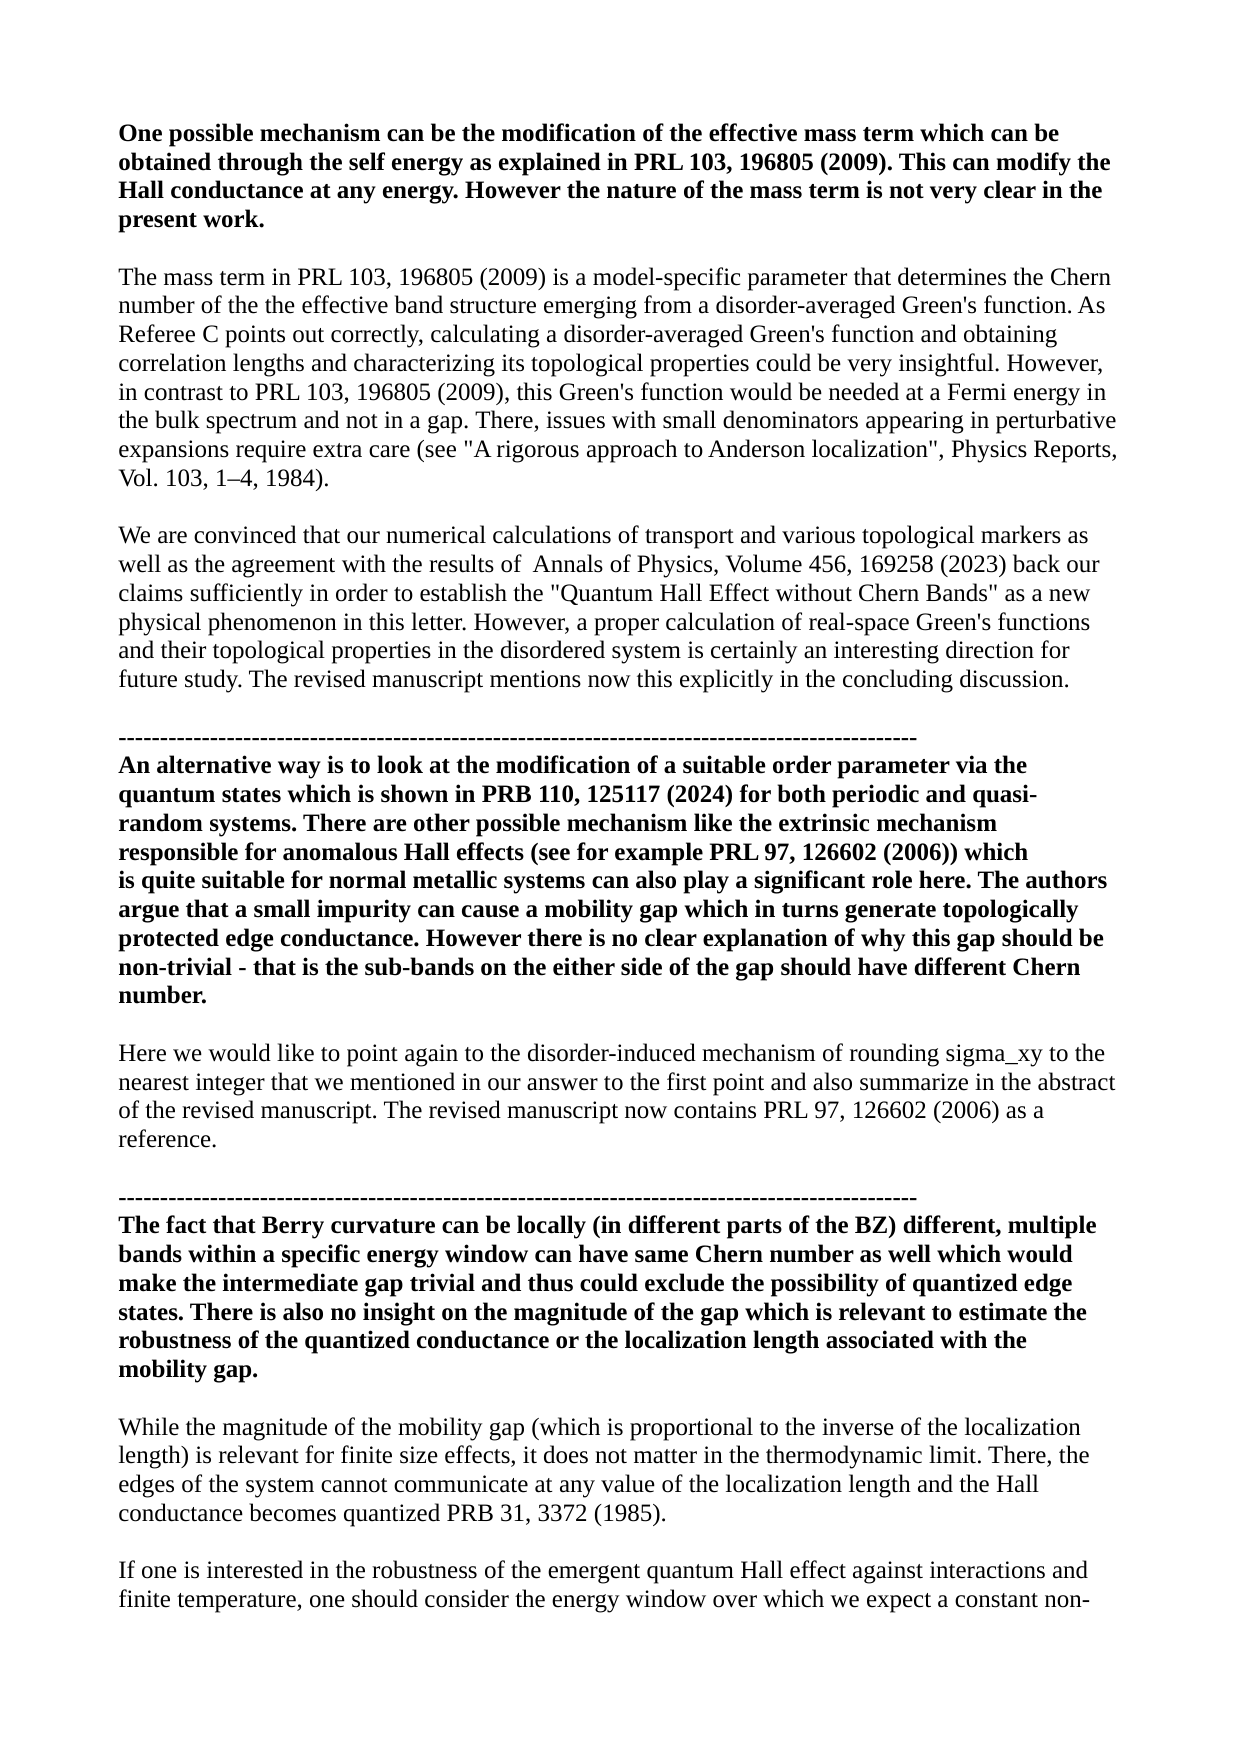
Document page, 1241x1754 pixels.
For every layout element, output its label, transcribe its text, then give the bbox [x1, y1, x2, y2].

text The fact that Berry curvature can be locally (in different parts of the BZ) different, multiple bands within a specific energy window can have same Chern number as well which would make the intermediate gap trivial and thus could exclude the possibility of quantized edge states. There is also no insight on the magnitude of the gap which is relevant to estimate the robustness of the quantized conductance or the localization length associated with the mobility gap. [118, 1211, 1122, 1383]
text The mass term in PRL 103, 196805 (2009) is a model-specific parameter that determines the Chern number of the the effective band structure emerging from a disorder-averaged Green's function. As Referee C points out correctly, calculating a disorder-averaged Green's function and obtaining correlation lengths and characterizing its topological properties could be very insightful. However, in contrast to PRL 103, 196805 (2009), this Green's function would be needed at a Fermi energy in the bulk spectrum and not in a gap. There, issues with small denominators appearing in perturbative expansions require extra care (see "A rigorous approach to Anderson localization", Physics Reports, Vol. 103, 1–4, 1984). [118, 262, 1122, 492]
text We are convinced that our numerical calculations of transport and various topological markers as well as the agreement with the results of Annals of Physics, Volume 456, 169258 (2023) back our claims sufficiently in order to establish the "Quantum Hall Effect without Chern Bands" as a new physical phenomenon in this letter. However, a proper calculation of real-space Green's functions and their topological properties in the disordered system is certainly an interesting direction for future study. The revised manuscript mentions now this explicitly in the concluding discussion. [118, 521, 1122, 693]
text Here we would like to point again to the disorder-induced mechanism of rounding sigma_xy to the nearest integer that we mentioned in our answer to the first point and also summarize in the abstract of the revised manuscript. The revised manuscript now contains PRL 97, 126602 (2006) as a reference. [118, 1038, 1122, 1153]
text An alternative way is to look at the modification of a suitable order parameter via the quantum states which is shown in PRB 110, 125117 (2024) for both periodic and quasi-random systems. There are other possible mechanism like the extrinsic mechanism responsible for anomalous Hall effects (see for example PRL 97, 126602 (2006)) which is quite suitable for normal metallic systems can also play a significant role here. The authors argue that a small impurity can cause a mobility gap which in turns generate topologically protected edge conductance. However there is no clear explanation of why this gap should be non-trivial - that is the sub-bands on the either side of the gap should have different Chern number. [118, 751, 1122, 1009]
text ------------------------------------------------------------------------------------------------ [118, 722, 1122, 751]
text If one is interested in the robustness of the emergent quantum Hall effect against interactions and finite temperature, one should consider the energy window over which we expect a constant non- [118, 1556, 1122, 1613]
text ------------------------------------------------------------------------------------------------ [118, 1182, 1122, 1211]
text One possible mechanism can be the modification of the effective mass term which can be obtained through the self energy as explained in PRL 103, 196805 (2009). This can modify the Hall conductance at any energy. However the nature of the mass term is not very clear in the present work. [118, 118, 1122, 233]
text While the magnitude of the mobility gap (which is proportional to the inverse of the localization length) is relevant for finite size effects, it does not matter in the thermodynamic limit. There, the edges of the system cannot communicate at any value of the localization length and the Hall conductance becomes quantized PRB 31, 3372 (1985). [118, 1412, 1122, 1527]
